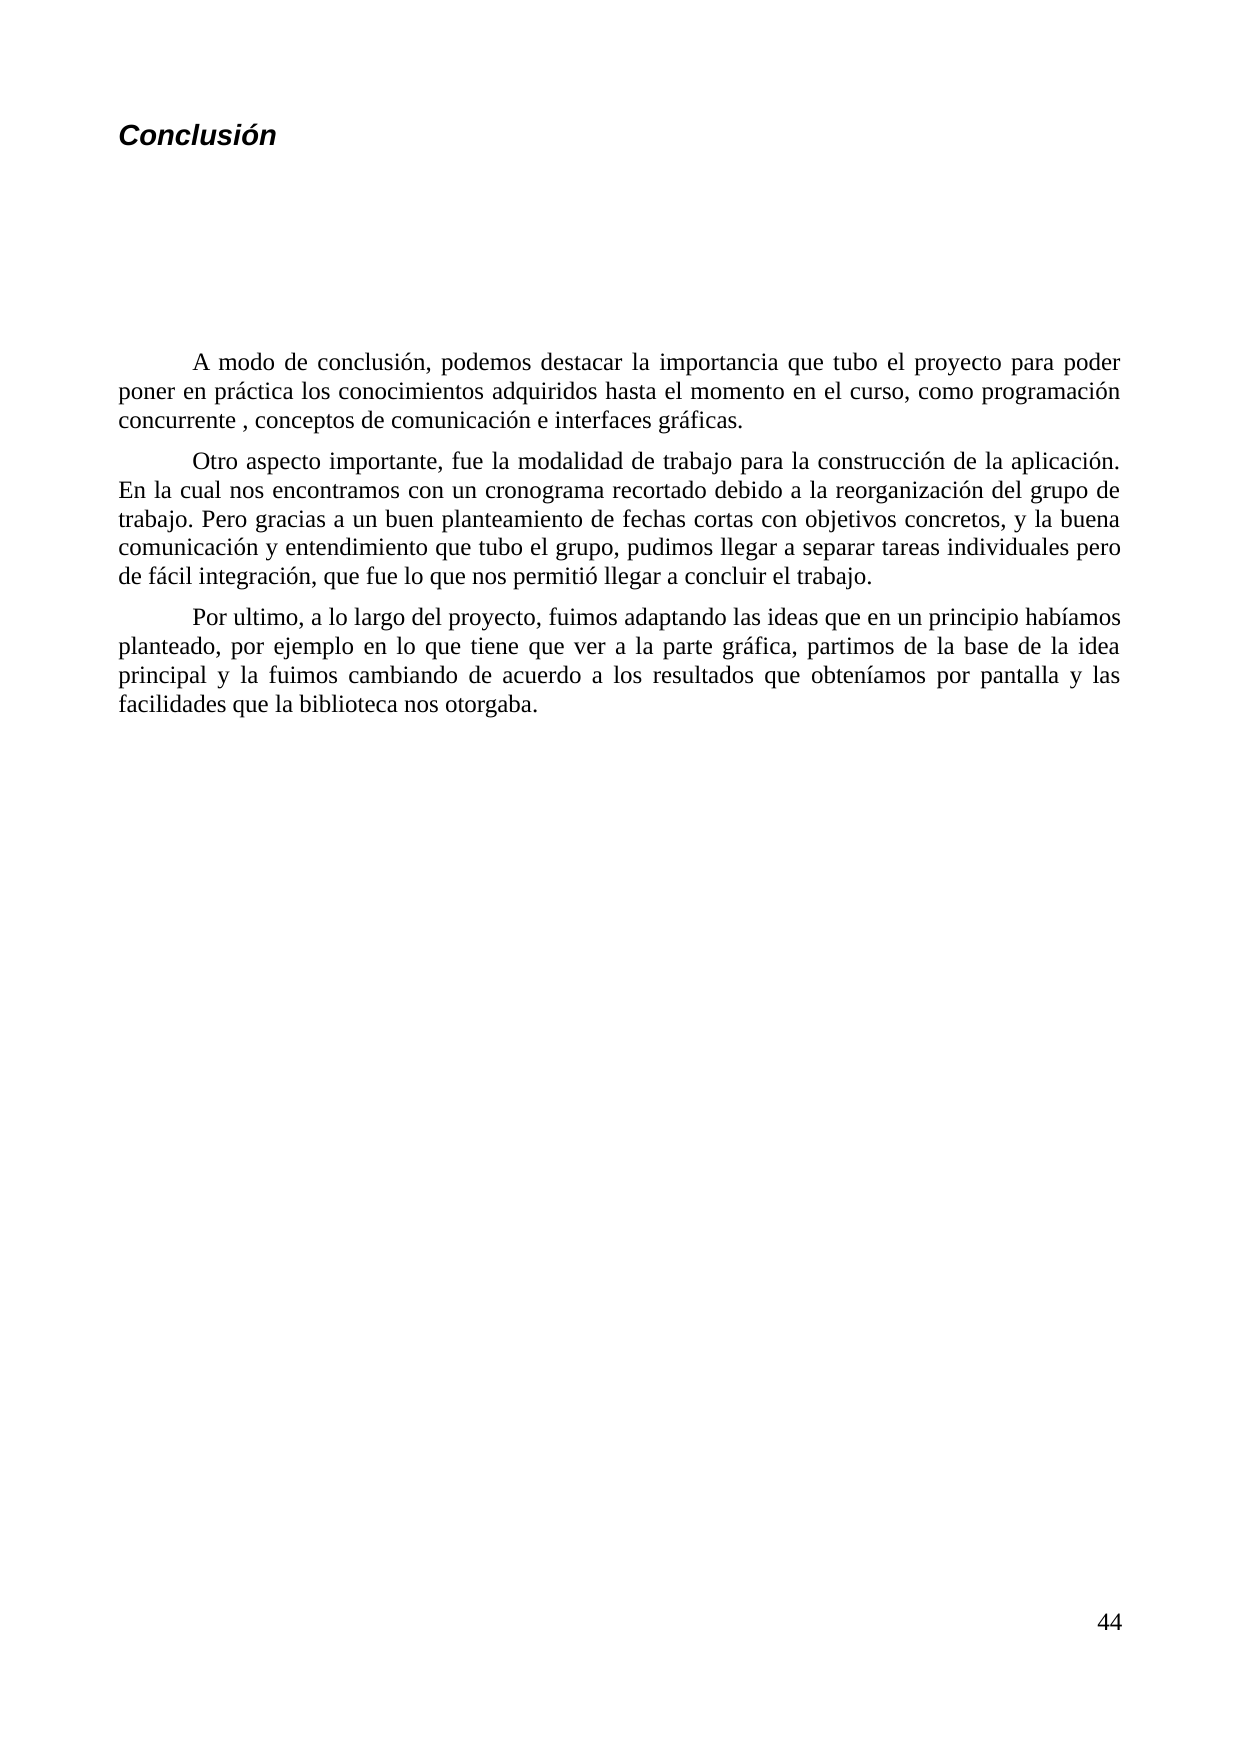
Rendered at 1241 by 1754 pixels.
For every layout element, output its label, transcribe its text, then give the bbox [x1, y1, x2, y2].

text Otro aspecto importante, fue la modalidad de trabajo para la construcción de la aplicación. En la cual nos encontramos con un cronograma recortado debido a la reorganización del grupo de trabajo. Pero gracias a un buen planteamiento de fechas cortas con objetivos concretos, y la buena comunicación y entendimiento que tubo el grupo, pudimos llegar a separar tareas individuales pero de fácil integración, que fue lo que nos permitió llegar a concluir el trabajo. [118, 446, 1122, 590]
subtitle Conclusión [118, 118, 1122, 152]
text Por ultimo, a lo largo del proyecto, fuimos adaptando las ideas que en un principio habíamos planteado, por ejemplo en lo que tiene que ver a la parte gráfica, partimos de la base de la idea principal y la fuimos cambiando de acuerdo a los resultados que obteníamos por pantalla y las facilidades que la biblioteca nos otorgaba. [118, 602, 1122, 717]
text A modo de conclusión, podemos destacar la importancia que tubo el proyecto para poder poner en práctica los conocimientos adquiridos hasta el momento en el curso, como programación concurrente , conceptos de comunicación e interfaces gráficas. [118, 347, 1122, 434]
